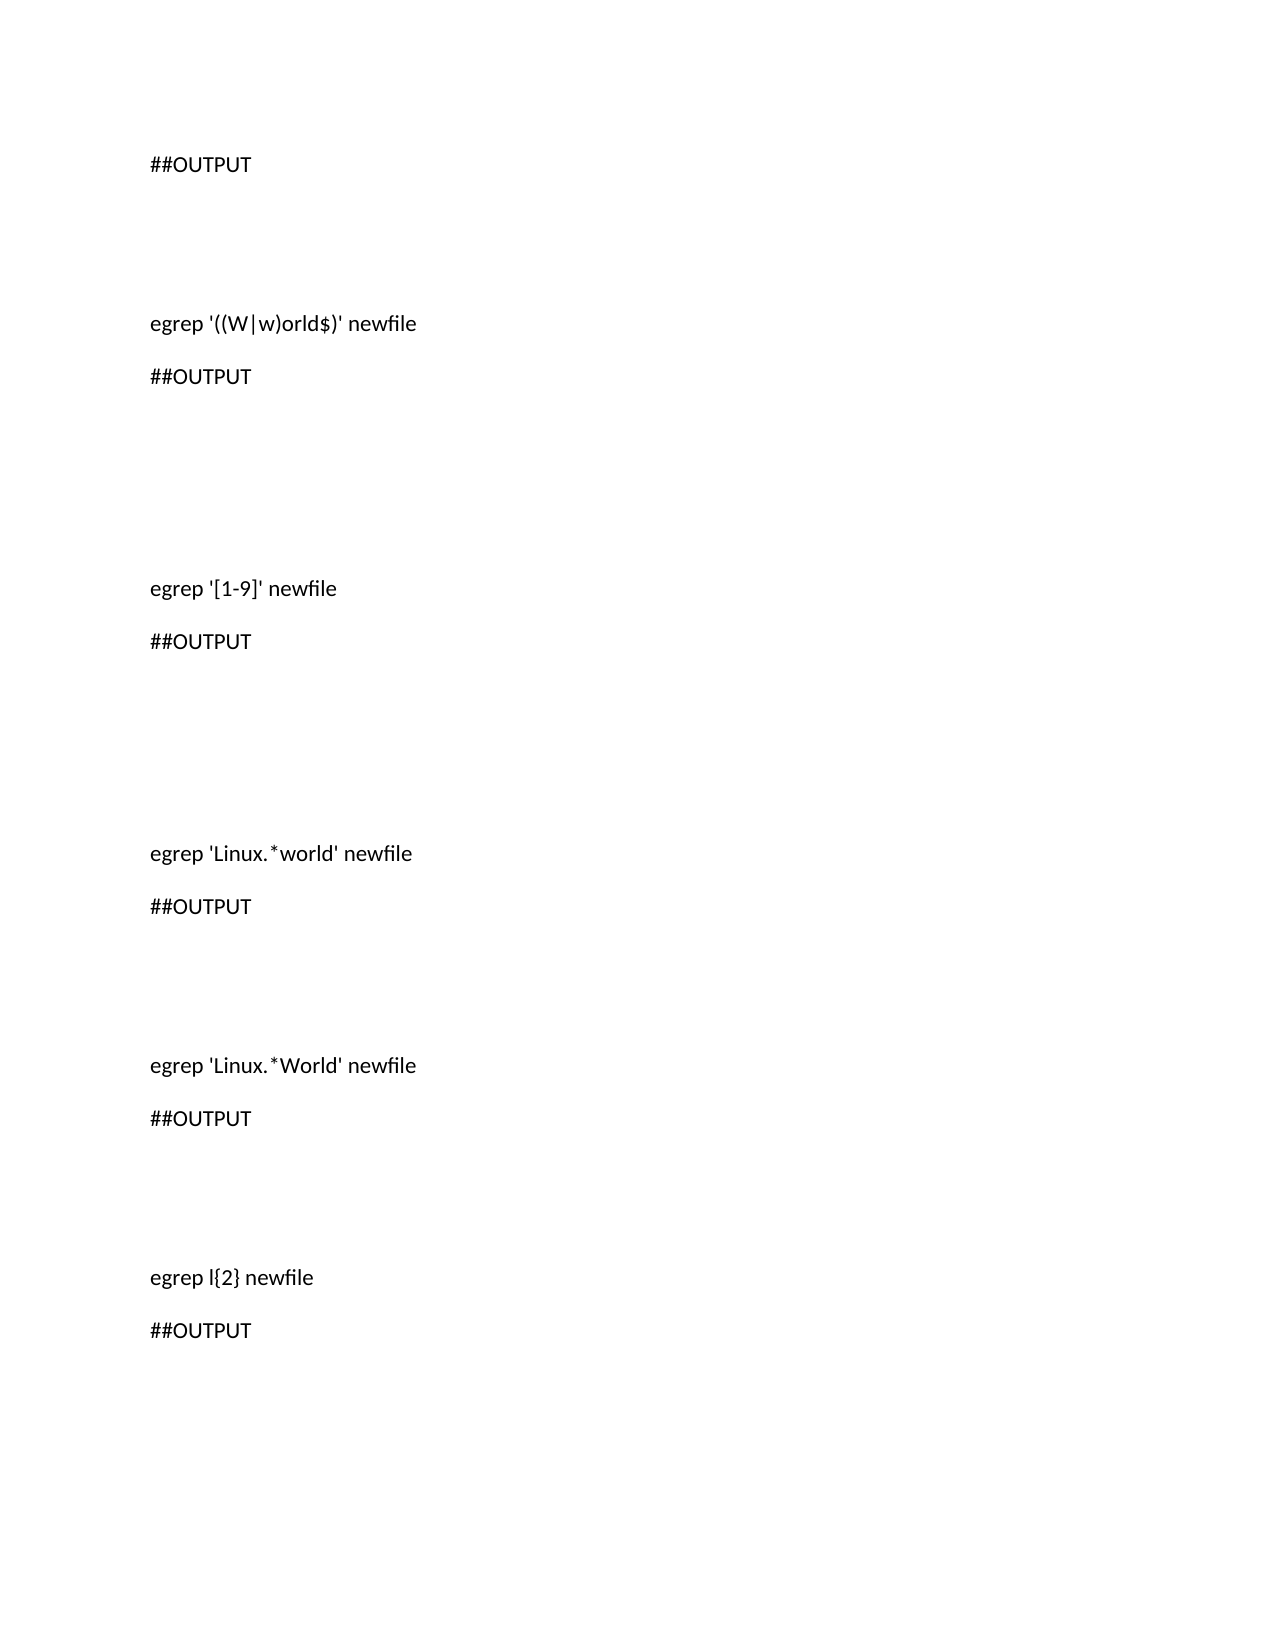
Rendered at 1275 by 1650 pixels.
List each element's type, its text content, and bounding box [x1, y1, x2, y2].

text ##OUTPUT [150, 1104, 1125, 1132]
text ##OUTPUT [150, 892, 1125, 920]
text egrep '((W|w)orld$)' newfile [150, 309, 1125, 337]
text ##OUTPUT [150, 150, 1125, 178]
text egrep 'Linux.*World' newfile [150, 1051, 1125, 1079]
text ##OUTPUT [150, 627, 1125, 655]
text egrep l{2} newfile [150, 1263, 1125, 1291]
text ##OUTPUT [150, 1316, 1125, 1344]
text egrep '[1-9]' newfile [150, 574, 1125, 602]
text egrep 'Linux.*world' newfile [150, 839, 1125, 867]
text ##OUTPUT [150, 362, 1125, 390]
